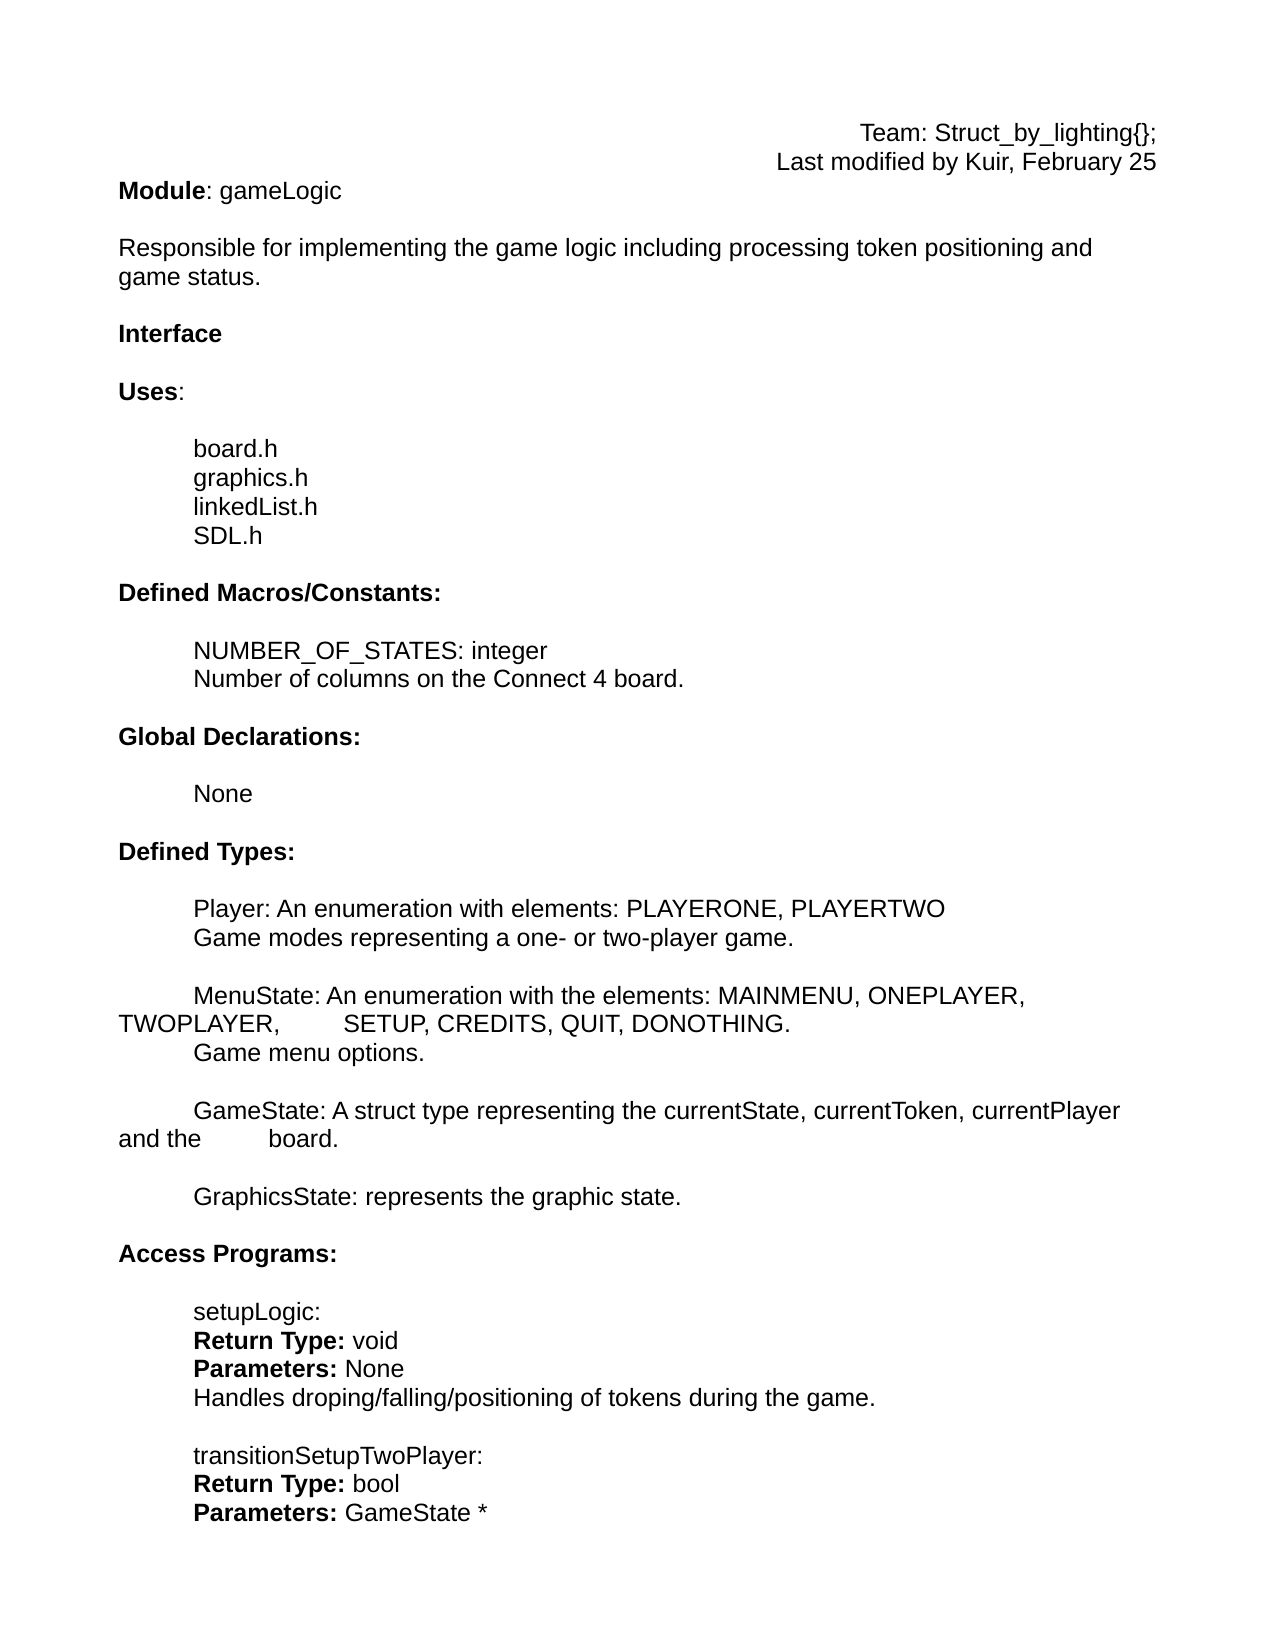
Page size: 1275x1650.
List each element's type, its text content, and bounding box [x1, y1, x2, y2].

text board.h [118, 434, 1157, 463]
text Return Type: void [118, 1326, 1157, 1354]
text linkedList.h [118, 492, 1157, 521]
text Last modified by Kuir, February 25 [118, 147, 1157, 176]
text Responsible for implementing the game logic including processing token positioning and game status. [118, 233, 1157, 291]
text Number of columns on the Connect 4 board. [118, 664, 1157, 693]
text MenuState: An enumeration with the elements: MAINMENU, ONEPLAYER, TWOPLAYER, SETUP, CREDITS, QUIT, DONOTHING. [118, 981, 1157, 1038]
text setupLogic: [118, 1297, 1157, 1326]
text transitionSetupTwoPlayer: [118, 1441, 1157, 1469]
text Game menu options. [118, 1038, 1157, 1067]
text Defined Types: [118, 837, 1157, 866]
text Defined Macros/Constants: [118, 578, 1157, 607]
text None [118, 779, 1157, 808]
text Player: An enumeration with elements: PLAYERONE, PLAYERTWO [118, 894, 1157, 923]
text Parameters: GameState * [118, 1498, 1157, 1527]
text GameState: A struct type representing the currentState, currentToken, currentPlayer and the board. [118, 1096, 1157, 1153]
text Global Declarations: [118, 722, 1157, 751]
text Access Programs: [118, 1239, 1157, 1268]
text Interface [118, 319, 1157, 348]
text Module: gameLogic [118, 176, 1157, 204]
text graphics.h [118, 463, 1157, 492]
text GraphicsState: represents the graphic state. [118, 1182, 1157, 1211]
text Return Type: bool [118, 1469, 1157, 1498]
text Handles droping/falling/positioning of tokens during the game. [118, 1383, 1157, 1412]
text Game modes representing a one- or two-player game. [118, 923, 1157, 952]
text Team: Struct_by_lighting{}; [118, 118, 1157, 147]
text Parameters: None [118, 1354, 1157, 1383]
text SDL.h [118, 521, 1157, 549]
text Uses: [118, 377, 1157, 406]
text NUMBER_OF_STATES: integer [118, 636, 1157, 664]
